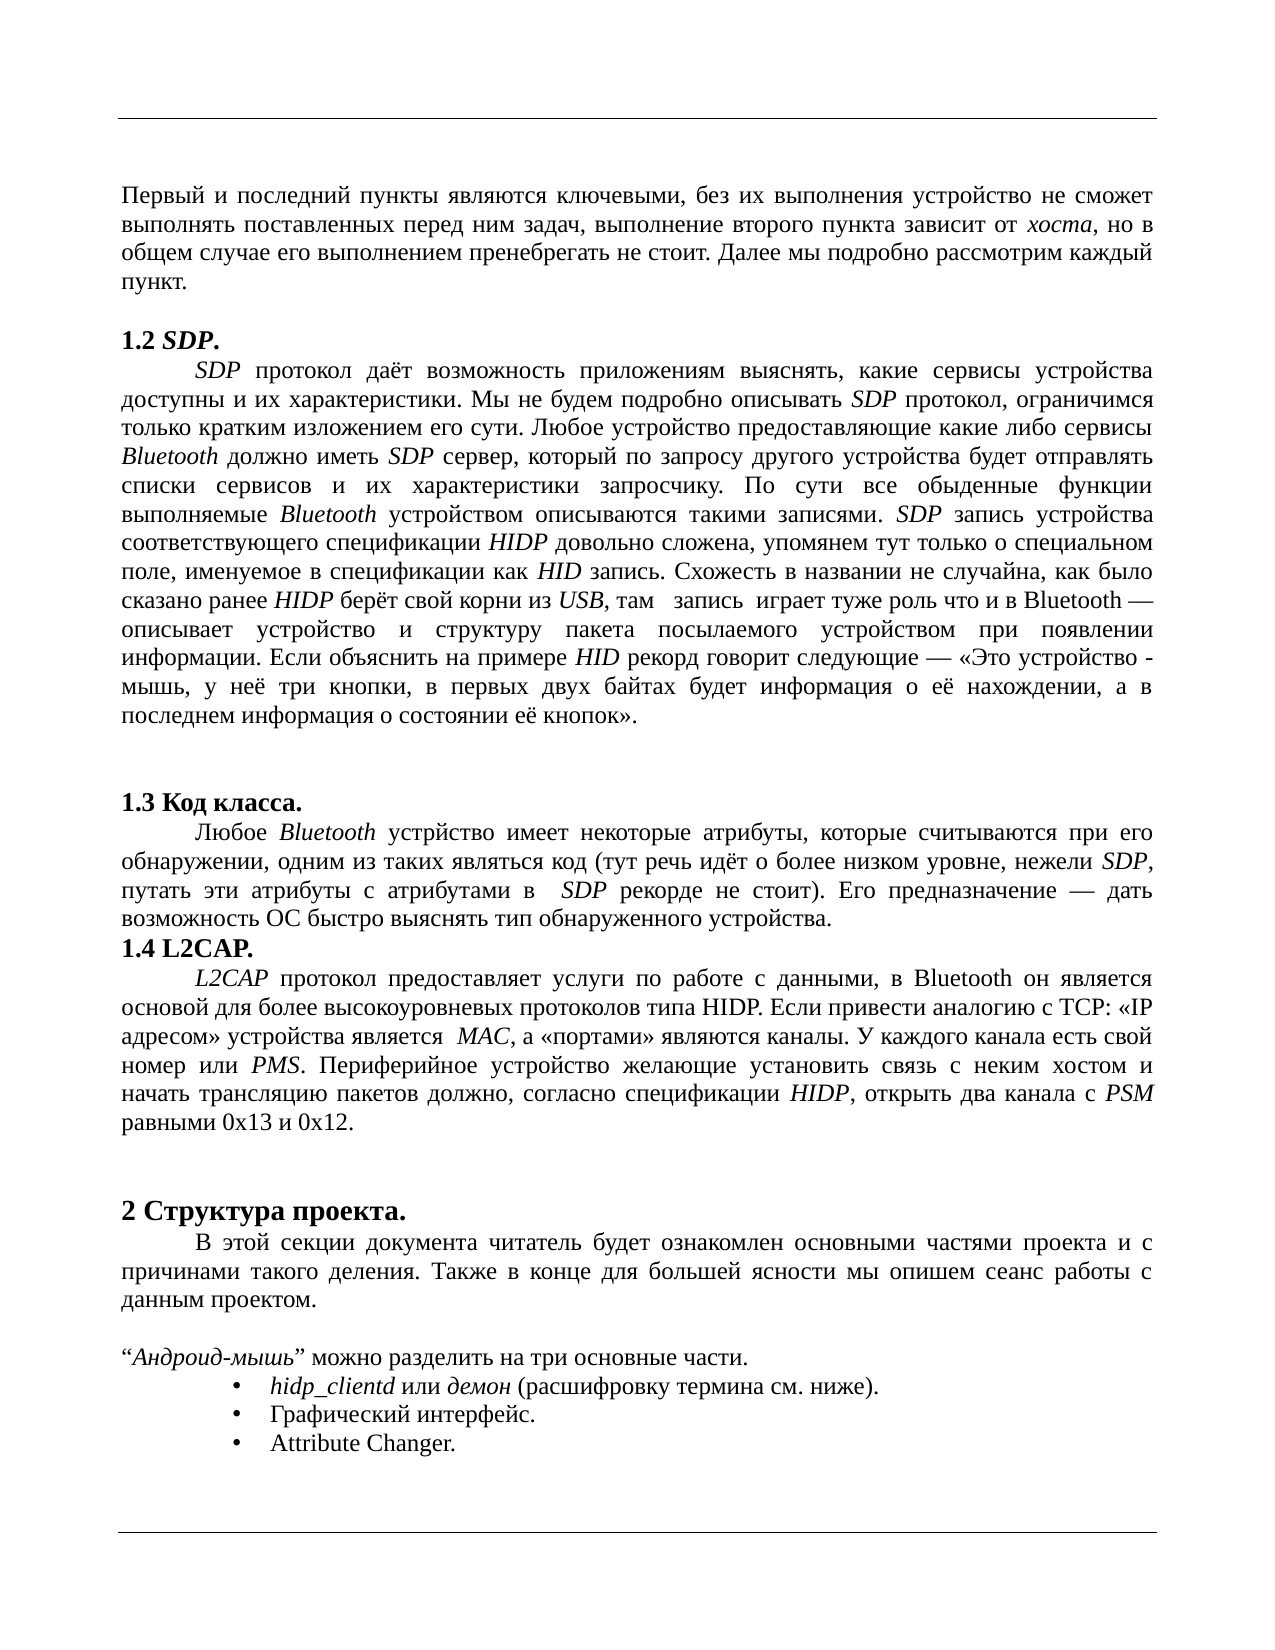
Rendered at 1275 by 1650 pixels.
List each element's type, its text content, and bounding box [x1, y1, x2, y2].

list Графический интерфейс. [232, 1399, 1154, 1428]
text 1.4 L2CAP. [121, 932, 1154, 963]
text “Андроид-мышь” можно разделить на три основные части. [121, 1342, 1154, 1371]
text 1.3 Код класса. [121, 786, 1154, 817]
text 2 Структура проекта. [121, 1193, 1154, 1227]
text Любое Bluetooth устрйство имеет некоторые атрибуты, которые считываются при его обнаружении, одним из таких являться код (тут речь идёт о более низком уровне, нежели SDP, путать эти атрибуты с атрибутами в SDP рекорде не стоит). Его предназначение — дать возможность ОС быстро выяснять тип обнаруженного устройства. [121, 817, 1154, 932]
text L2CAP протокол предоставляет услуги по работе с данными, в Bluetooth он является основой для более высокоуровневых протоколов типа HIDP. Если привести аналогию с TCP: «IP адресом» устройства является MAC, а «портами» являются каналы. У каждого канала есть свой номер или PMS. Периферийное устройство желающие установить связь с неким хостом и начать трансляцию пакетов должно, согласно спецификации HIDP, открыть два канала с PSM равными 0x13 и 0x12. [121, 963, 1154, 1136]
text Первый и последний пункты являются ключевыми, без их выполнения устройство не сможет выполнять поставленных перед ним задач, выполнение второго пункта зависит от хоста, но в общем случае его выполнением пренебрегать не стоит. Далее мы подробно рассмотрим каждый пункт. [121, 180, 1154, 295]
list hidp_clientd или демон (расшифровку термина см. ниже). [232, 1371, 1154, 1399]
list Attribute Changer. [232, 1428, 1154, 1457]
text 1.2 SDP. [121, 324, 1154, 355]
text В этой секции документа читатель будет ознакомлен основными частями проекта и с причинами такого деления. Также в конце для большей ясности мы опишем сеанс работы с данным проектом. [121, 1227, 1154, 1313]
text SDP протокол даёт возможность приложениям выяснять, какие сервисы устройства доступны и их характеристики. Мы не будем подробно описывать SDP протокол, ограничимся только кратким изложением его сути. Любое устройство предоставляющие какие либо сервисы Bluetooth должно иметь SDP сервер, который по запросу другого устройства будет отправлять списки сервисов и их характеристики запросчику. По сути все обыденные функции выполняемые Bluetooth устройством описываются такими записями. SDP запись устройства соответствующего спецификации HIDP довольно сложена, упомянем тут только о специальном поле, именуемое в спецификации как HID запись. Схожесть в названии не случайна, как было сказано ранее HIDP берёт свой корни из USB, там запись играет туже роль что и в Bluetooth — описывает устройство и структуру пакета посылаемого устройством при появлении информации. Если объяснить на примере HID рекорд говорит следующие — «Это устройство - мышь, у неё три кнопки, в первых двух байтах будет информация о её нахождении, а в последнем информация о состоянии её кнопок». [121, 355, 1154, 729]
